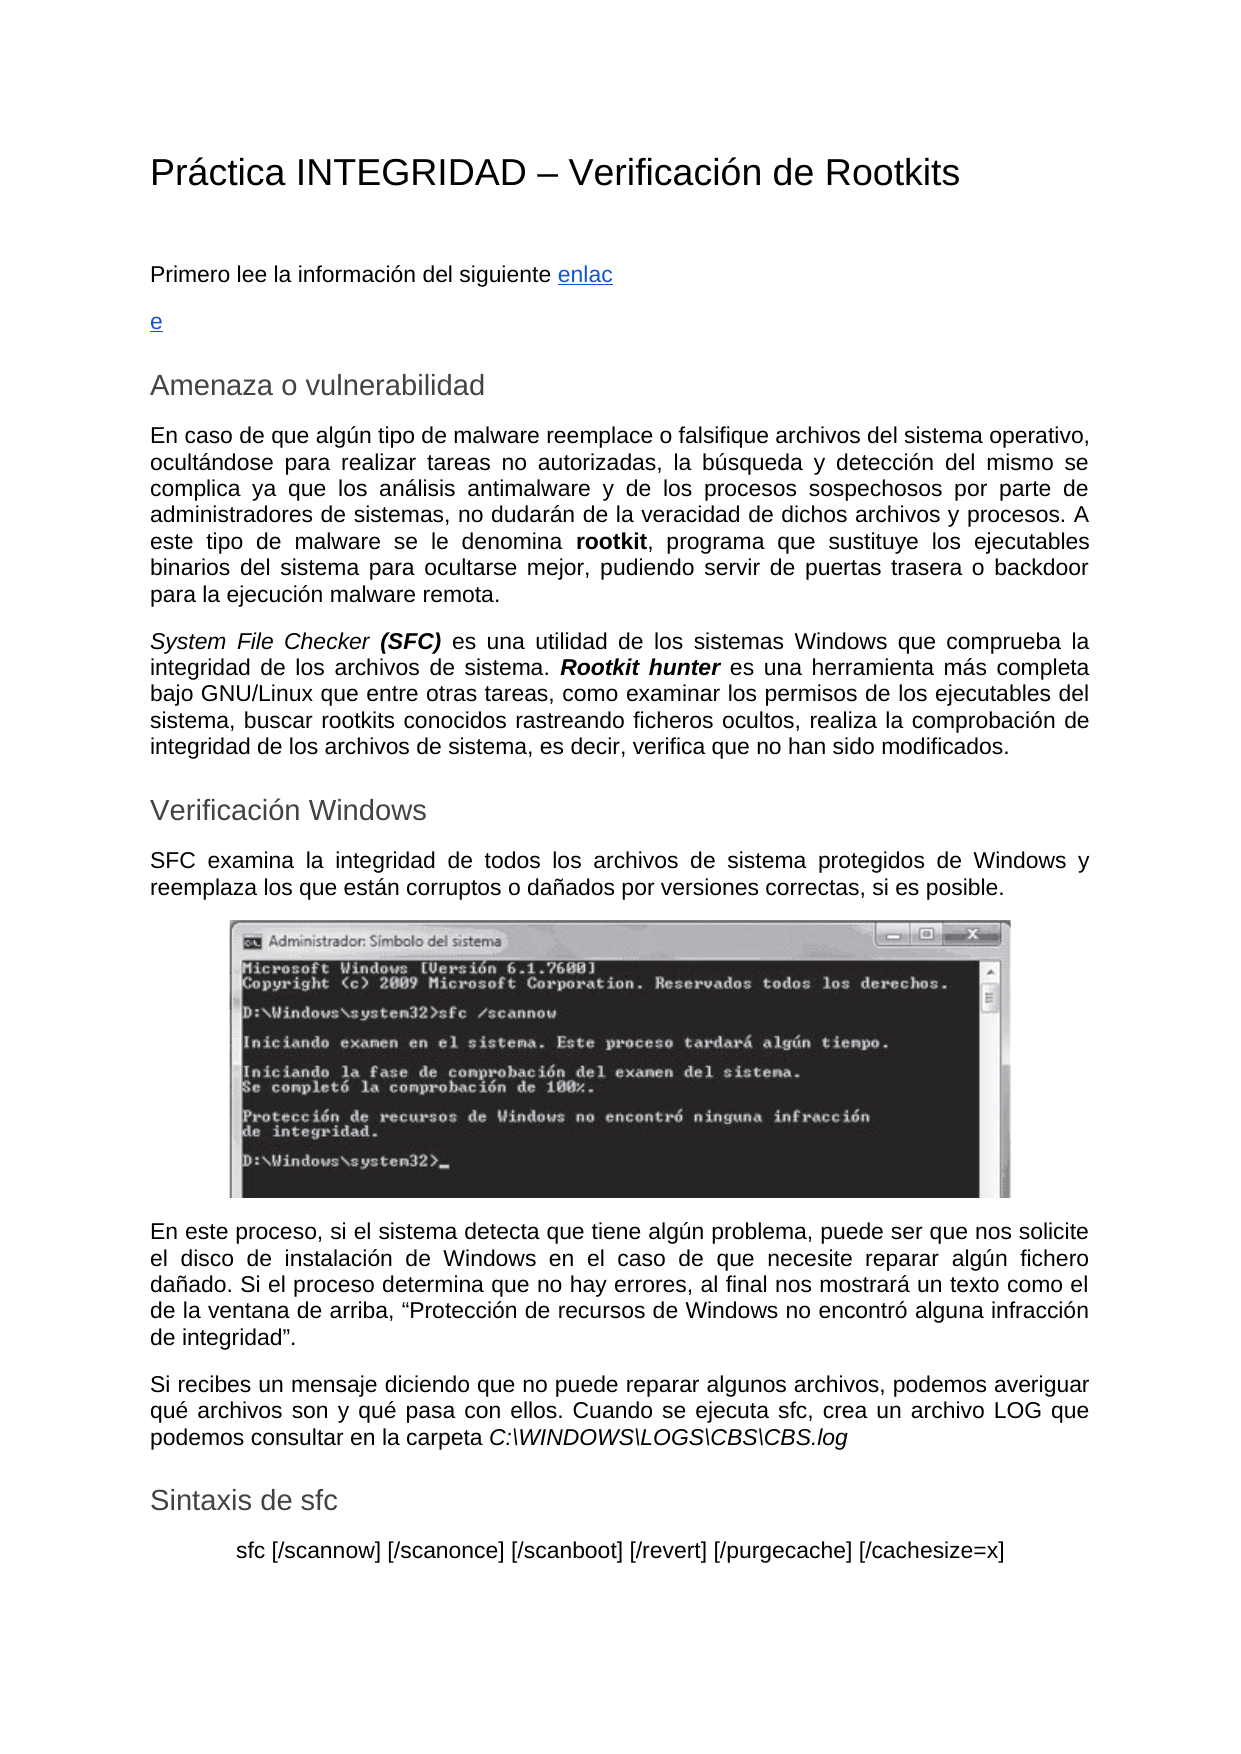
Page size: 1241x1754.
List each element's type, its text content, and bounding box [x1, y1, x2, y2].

text sfc [/scannow] [/scanonce] [/scanboot] [/revert] [/purgecache] [/cachesize=x] [150, 1537, 1090, 1564]
text System File Checker (SFC) es una utilidad de los sistemas Windows que comprueba la integridad de los archivos de sistema. Rootkit hunter es una herramienta más completa bajo GNU/Linux que entre otras tareas, como examinar los permisos de los ejecutables del sistema, buscar rootkits conocidos rastreando ficheros ocultos, realiza la comprobación de integridad de los archivos de sistema, es decir, verifica que no han sido modificados. [150, 628, 1090, 759]
text Primero lee la información del siguiente enlac [150, 261, 1090, 287]
text En este proceso, si el sistema detecta que tiene algún problema, puede ser que nos solicite el disco de instalación de Windows en el caso de que necesite reparar algún fichero dañado. Si el proceso determina que no hay errores, al final nos mostrará un texto como el de la ventana de arriba, “Protección de recursos de Windows no encontró alguna infracción de integridad”. [150, 1218, 1090, 1350]
subtitle Verificación Windows [150, 793, 1090, 826]
title Práctica INTEGRIDAD – Verificación de Rootkits [150, 150, 1090, 193]
text Si recibes un mensaje diciendo que no puede reparar algunos archivos, podemos averiguar qué archivos son y qué pasa con ellos. Cuando se ejecuta sfc, crea un archivo LOG que podemos consultar en la carpeta C:\WINDOWS\LOGS\CBS\CBS.log [150, 1371, 1090, 1450]
subtitle Amenaza o vulnerabilidad [150, 368, 1090, 402]
picture [229, 920, 1011, 1198]
text SFC examina la integridad de todos los archivos de sistema protegidos de Windows y reemplaza los que están corruptos o dañados por versiones correctas, si es posible. [150, 847, 1090, 900]
text En caso de que algún tipo de malware reemplace o falsifique archivos del sistema operativo, ocultándose para realizar tareas no autorizadas, la búsqueda y detección del mismo se complica ya que los análisis antimalware y de los procesos sospechosos por parte de administradores de sistemas, no dudarán de la veracidad de dichos archivos y procesos. A este tipo de malware se le denomina rootkit, programa que sustituye los ejecutables binarios del sistema para ocultarse mejor, pudiendo servir de puertas trasera o backdoor para la ejecución malware remota. [150, 422, 1090, 607]
text e [150, 308, 1090, 335]
subtitle Sintaxis de sfc [150, 1483, 1090, 1517]
